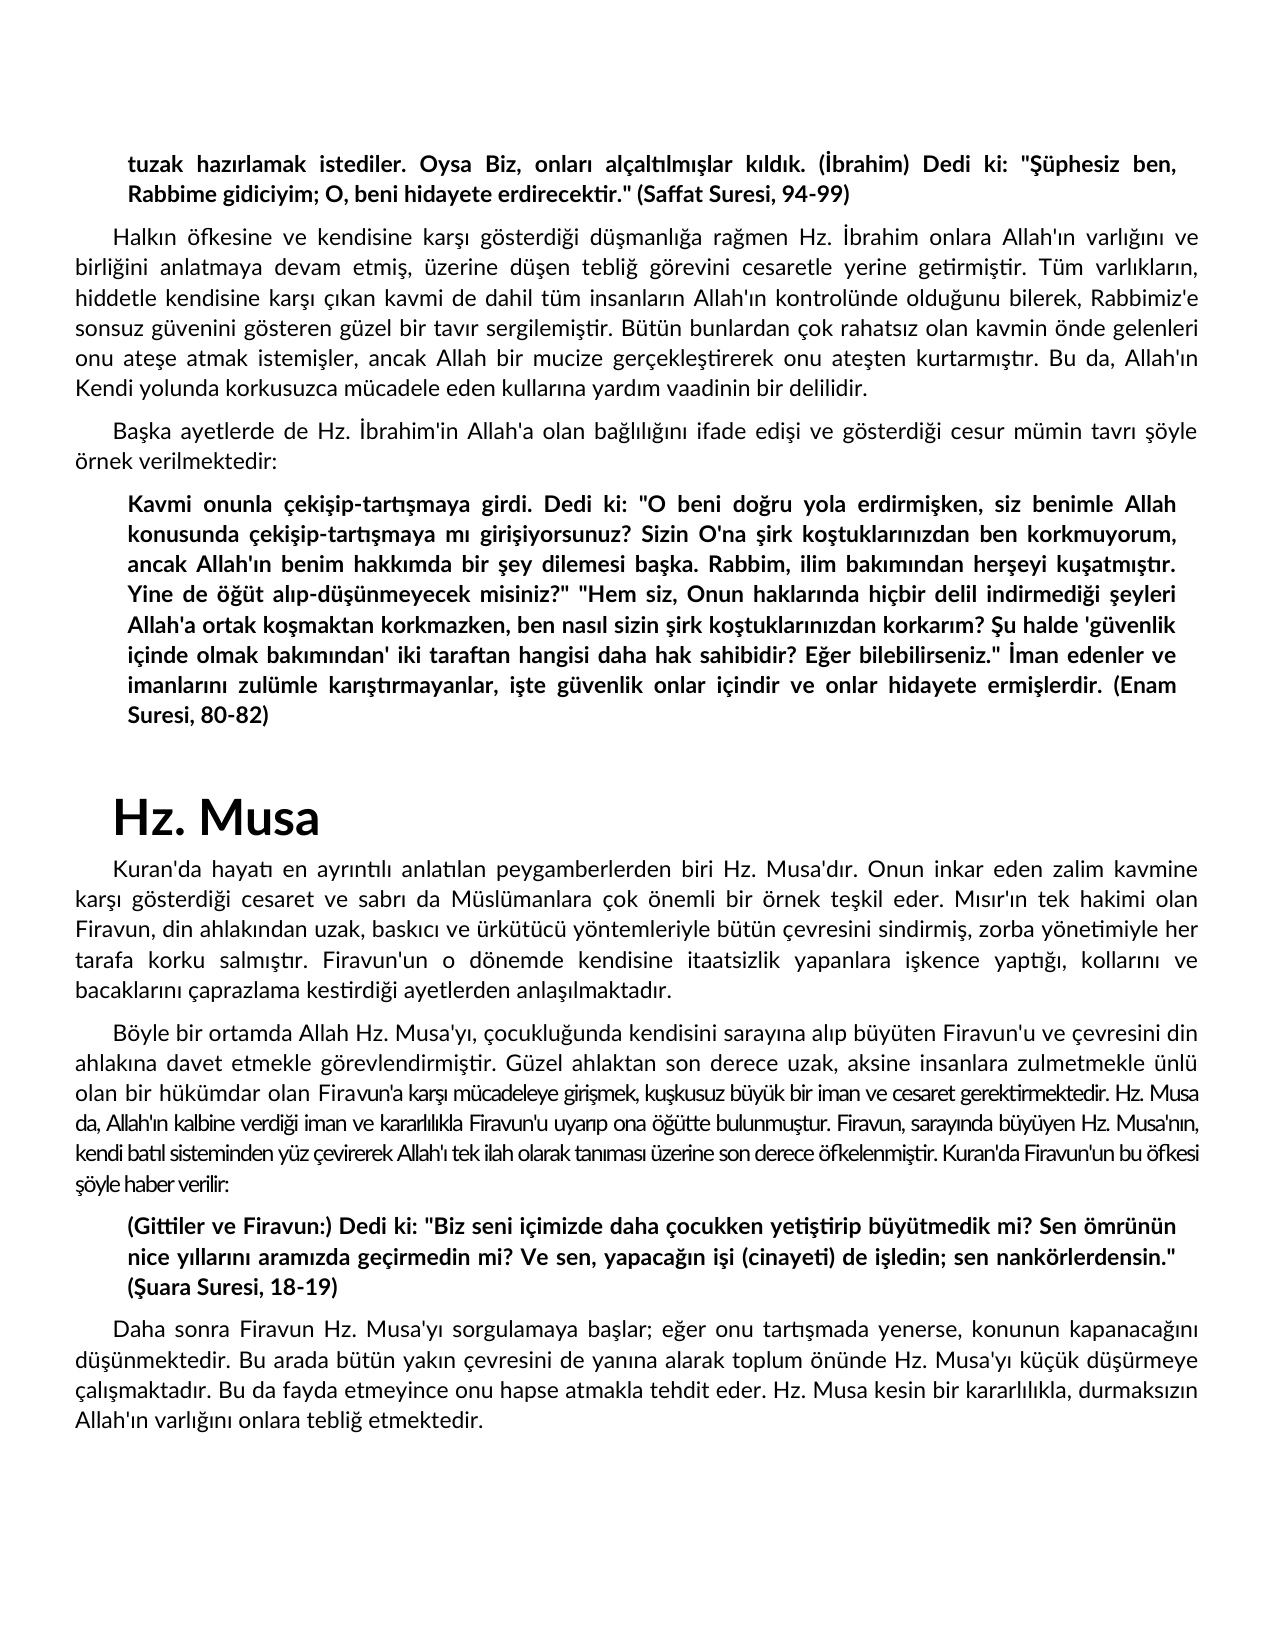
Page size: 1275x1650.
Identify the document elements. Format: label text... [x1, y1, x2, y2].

text Başka ayetlerde de Hz. İbrahim'in Allah'a olan bağlılığını ifade edişi ve gösterdiği cesur mümin tavrı şöyle örnek verilmektedir: [75, 417, 1200, 474]
text Halkın öfkesine ve kendisine karşı gösterdiği düşmanlığa rağmen Hz. İbrahim onlara Allah'ın varlığını ve birliğini anlatmaya devam etmiş, üzerine düşen tebliğ görevini cesaretle yerine getirmiştir. Tüm varlıkların, hiddetle kendisine karşı çıkan kavmi de dahil tüm insanların Allah'ın kontrolünde olduğunu bilerek, Rabbimiz'e sonsuz güvenini gösteren güzel bir tavır sergilemiştir. Bütün bunlardan çok rahatsız olan kavmin önde gelenleri onu ateşe atmak istemişler, ancak Allah bir mucize gerçekleştirerek onu ateşten kurtarmıştır. Bu da, Allah'ın Kendi yolunda korkusuzca mücadele eden kullarına yardım vaadinin bir delilidir. [75, 223, 1200, 401]
text Daha sonra Firavun Hz. Musa'yı sorgulamaya başlar; eğer onu tartışmada yenerse, konunun kapanacağını düşünmektedir. Bu arada bütün yakın çevresini de yanına alarak toplum önünde Hz. Musa'yı küçük düşürmeye çalışmaktadır. Bu da fayda etmeyince onu hapse atmakla tehdit eder. Hz. Musa kesin bir kararlılıkla, durmaksızın Allah'ın varlığını onlara tebliğ etmektedir. [75, 1315, 1200, 1433]
text Kavmi onunla çekişip-tartışmaya girdi. Dedi ki: "O beni doğru yola erdirmişken, siz benimle Allah konusunda çekişip-tartışmaya mı girişiyorsunuz? Sizin O'na şirk koştuklarınızdan ben korkmuyorum, ancak Allah'ın benim hakkımda bir şey dilemesi başka. Rabbim, ilim bakımından herşeyi kuşatmıştır. Yine de öğüt alıp-düşünmeyecek misiniz?" "Hem siz, Onun haklarında hiçbir delil indirmediği şeyleri Allah'a ortak koşmaktan korkmazken, ben nasıl sizin şirk koştuklarınızdan korkarım? Şu halde 'güvenlik içinde olmak bakımından' iki taraftan hangisi daha hak sahibidir? Eğer bilebilirseniz." İman edenler ve imanlarını zulümle karıştırmayanlar, işte güvenlik onlar içindir ve onlar hidayete ermişlerdir. (Enam Suresi, 80-82) [127, 489, 1177, 728]
text Kuran'da hayatı en ayrıntılı anlatılan peygamberlerden biri Hz. Musa'dır. Onun inkar eden zalim kavmine karşı gösterdiği cesaret ve sabrı da Müslümanlara çok önemli bir örnek teşkil eder. Mısır'ın tek hakimi olan Firavun, din ahlakından uzak, baskıcı ve ürkütücü yöntemleriyle bütün çevresini sindirmiş, zorba yönetimiyle her tarafa korku salmıştır. Firavun'un o dönemde kendisine itaatsizlik yapanlara işkence yaptığı, kollarını ve bacaklarını çaprazlama kestirdiği ayetlerden anlaşılmaktadır. [75, 855, 1200, 1003]
text tuzak hazırlamak istediler. Oysa Biz, onları alçaltılmışlar kıldık. (İbrahim) Dedi ki: "Şüphesiz ben, Rabbime gidiciyim; O, beni hidayete erdirecektir." (Saffat Suresi, 94-99) [127, 150, 1177, 208]
text (Gittiler ve Firavun:) Dedi ki: "Biz seni içimizde daha çocukken yetiştirip büyütmedik mi? Sen ömrünün nice yıllarını aramızda geçirmedin mi? Ve sen, yapacağın işi (cinayeti) de işledin; sen nankörlerdensin." (Şuara Suresi, 18-19) [127, 1212, 1177, 1300]
text Böyle bir ortamda Allah Hz. Musa'yı, çocukluğunda kendisini sarayına alıp büyüten Firavun'u ve çevresini din ahlakına davet etmekle görevlendirmiştir. Güzel ahlaktan son derece uzak, aksine insanlara zulmetmekle ünlü olan bir hükümdar olan Firavun'a karşı mücadeleye girişmek, kuşkusuz büyük bir iman ve cesaret gerektirmektedir. Hz. Musa da, Allah'ın kalbine verdiği iman ve kararlılıkla Firavun'u uyarıp ona öğütte bulunmuştur. Firavun, sarayında büyüyen Hz. Musa'nın, kendi batıl sisteminden yüz çevirerek Allah'ı tek ilah olarak tanıması üzerine son derece öfkelenmiştir. Kuran'da Firavun'un bu öfkesi şöyle haber verilir: [75, 1018, 1200, 1197]
subtitle Hz. Musa [112, 786, 1200, 846]
